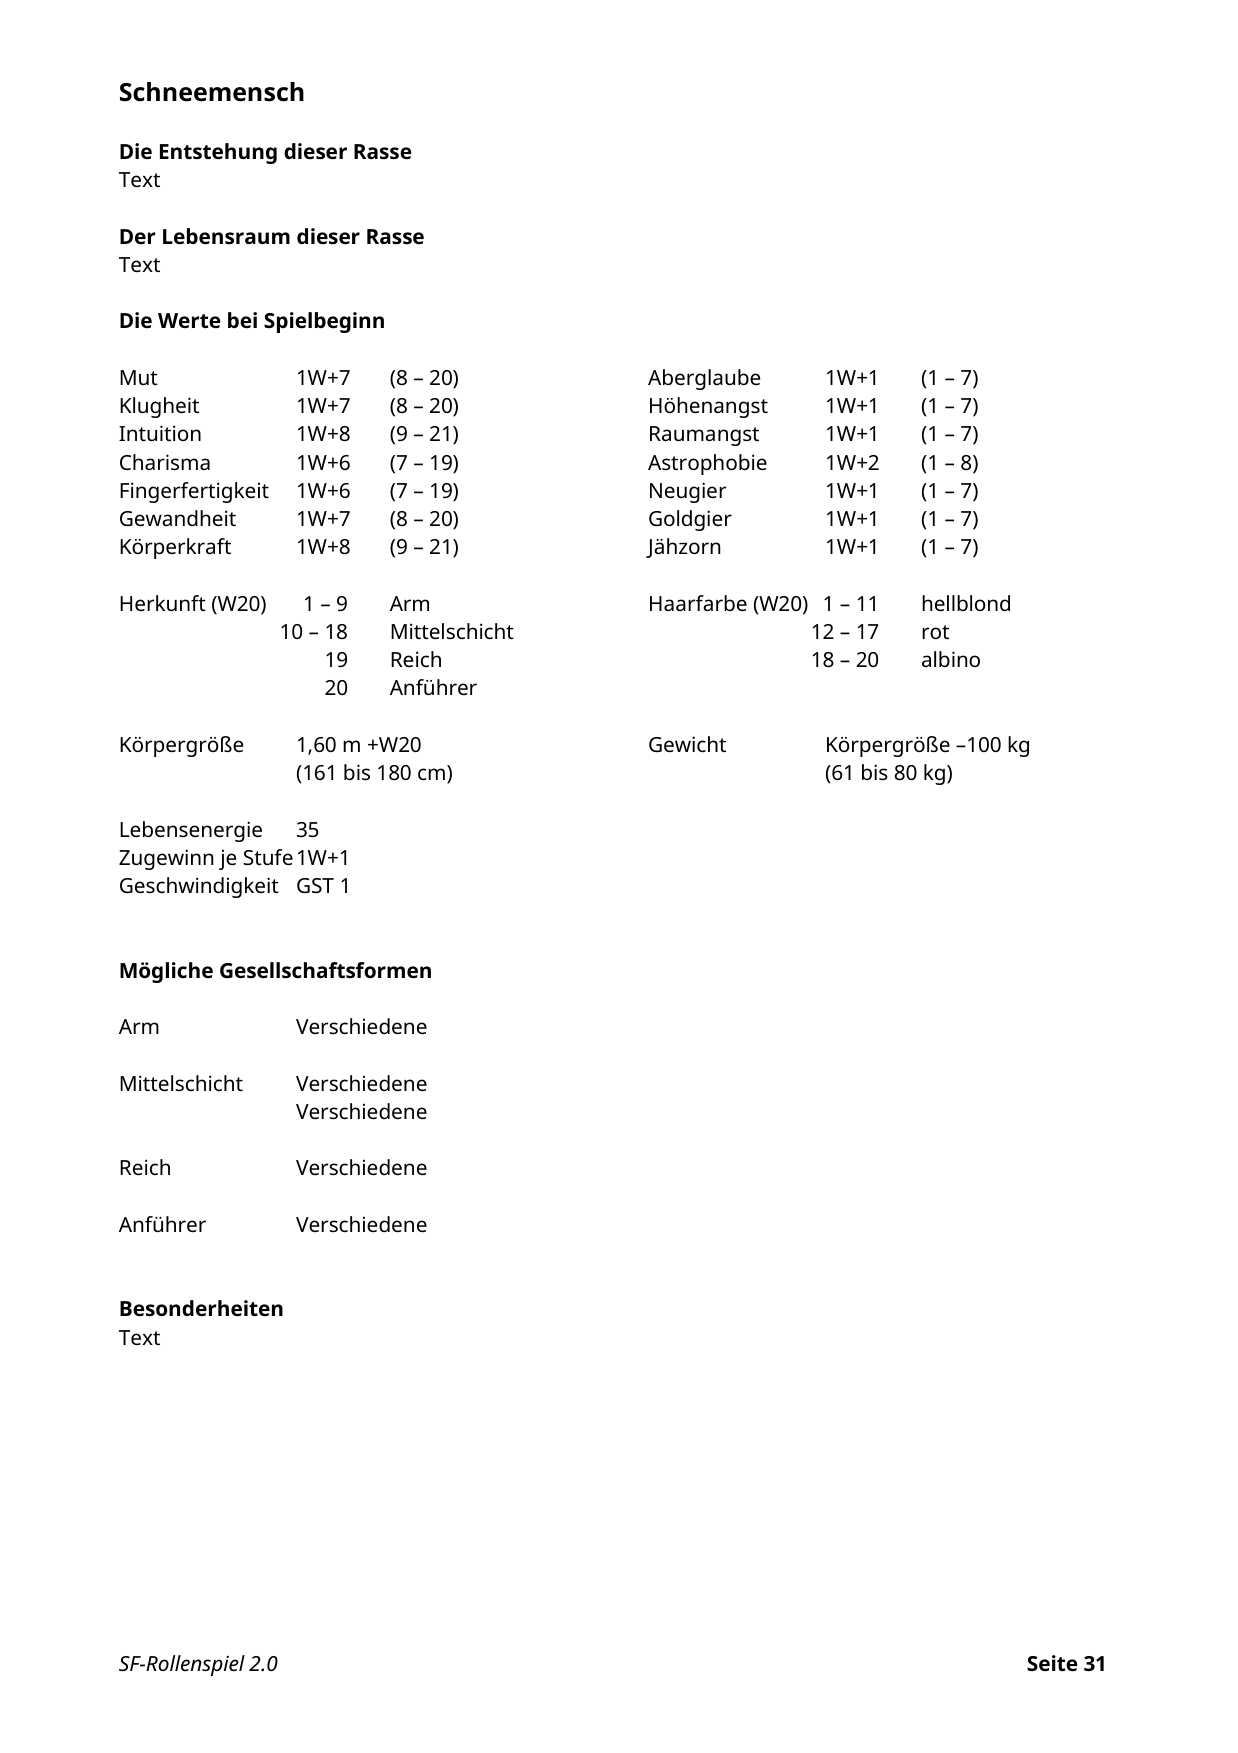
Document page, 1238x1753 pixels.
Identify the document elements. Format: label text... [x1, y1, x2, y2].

text Text [119, 165, 1119, 194]
text Mögliche Gesellschaftsformen [119, 956, 1119, 984]
text Die Entstehung dieser Rasse [119, 137, 1119, 165]
text Der Lebensraum dieser Rasse [119, 222, 1119, 250]
text Fingerfertigkeit 1W+6 (7 – 19) Neugier 1W+1 (1 – 7) [119, 476, 1119, 504]
text Herkunft (W20) 1 – 9 Arm Haarfarbe (W20) 1 – 11 hellblond [119, 589, 1119, 617]
text Text [119, 1323, 1119, 1351]
text Lebensenergie 35 [119, 815, 1119, 843]
text Anführer Verschiedene [119, 1210, 1119, 1238]
text 10 – 18 Mittelschicht 12 – 17 rot [119, 617, 1119, 645]
text (161 bis 180 cm) (61 bis 80 kg) [119, 758, 1119, 786]
text Reich Verschiedene [119, 1153, 1119, 1182]
text Charisma 1W+6 (7 – 19) Astrophobie 1W+2 (1 – 8) [119, 448, 1119, 476]
text Arm Verschiedene [119, 1012, 1119, 1041]
text Schneemensch [119, 75, 1119, 109]
text Intuition 1W+8 (9 – 21) Raumangst 1W+1 (1 – 7) [119, 419, 1119, 448]
text Klugheit 1W+7 (8 – 20) Höhenangst 1W+1 (1 – 7) [119, 391, 1119, 419]
text Geschwindigkeit GST 1 [119, 871, 1119, 899]
text Text [119, 250, 1119, 278]
text Zugewinn je Stufe 1W+1 [119, 843, 1119, 871]
text Körperkraft 1W+8 (9 – 21) Jähzorn 1W+1 (1 – 7) [119, 532, 1119, 561]
text Verschiedene [119, 1097, 1119, 1125]
text Mittelschicht Verschiedene [119, 1069, 1119, 1097]
text Gewandheit 1W+7 (8 – 20) Goldgier 1W+1 (1 – 7) [119, 504, 1119, 532]
text Die Werte bei Spielbeginn [119, 307, 1119, 335]
text Körpergröße 1,60 m +W20 Gewicht Körpergröße –100 kg [119, 730, 1119, 758]
text Mut 1W+7 (8 – 20) Aberglaube 1W+1 (1 – 7) [119, 363, 1119, 391]
text 19 Reich 18 – 20 albino [119, 645, 1119, 673]
text 20 Anführer [119, 673, 1119, 702]
text Besonderheiten [119, 1294, 1119, 1323]
